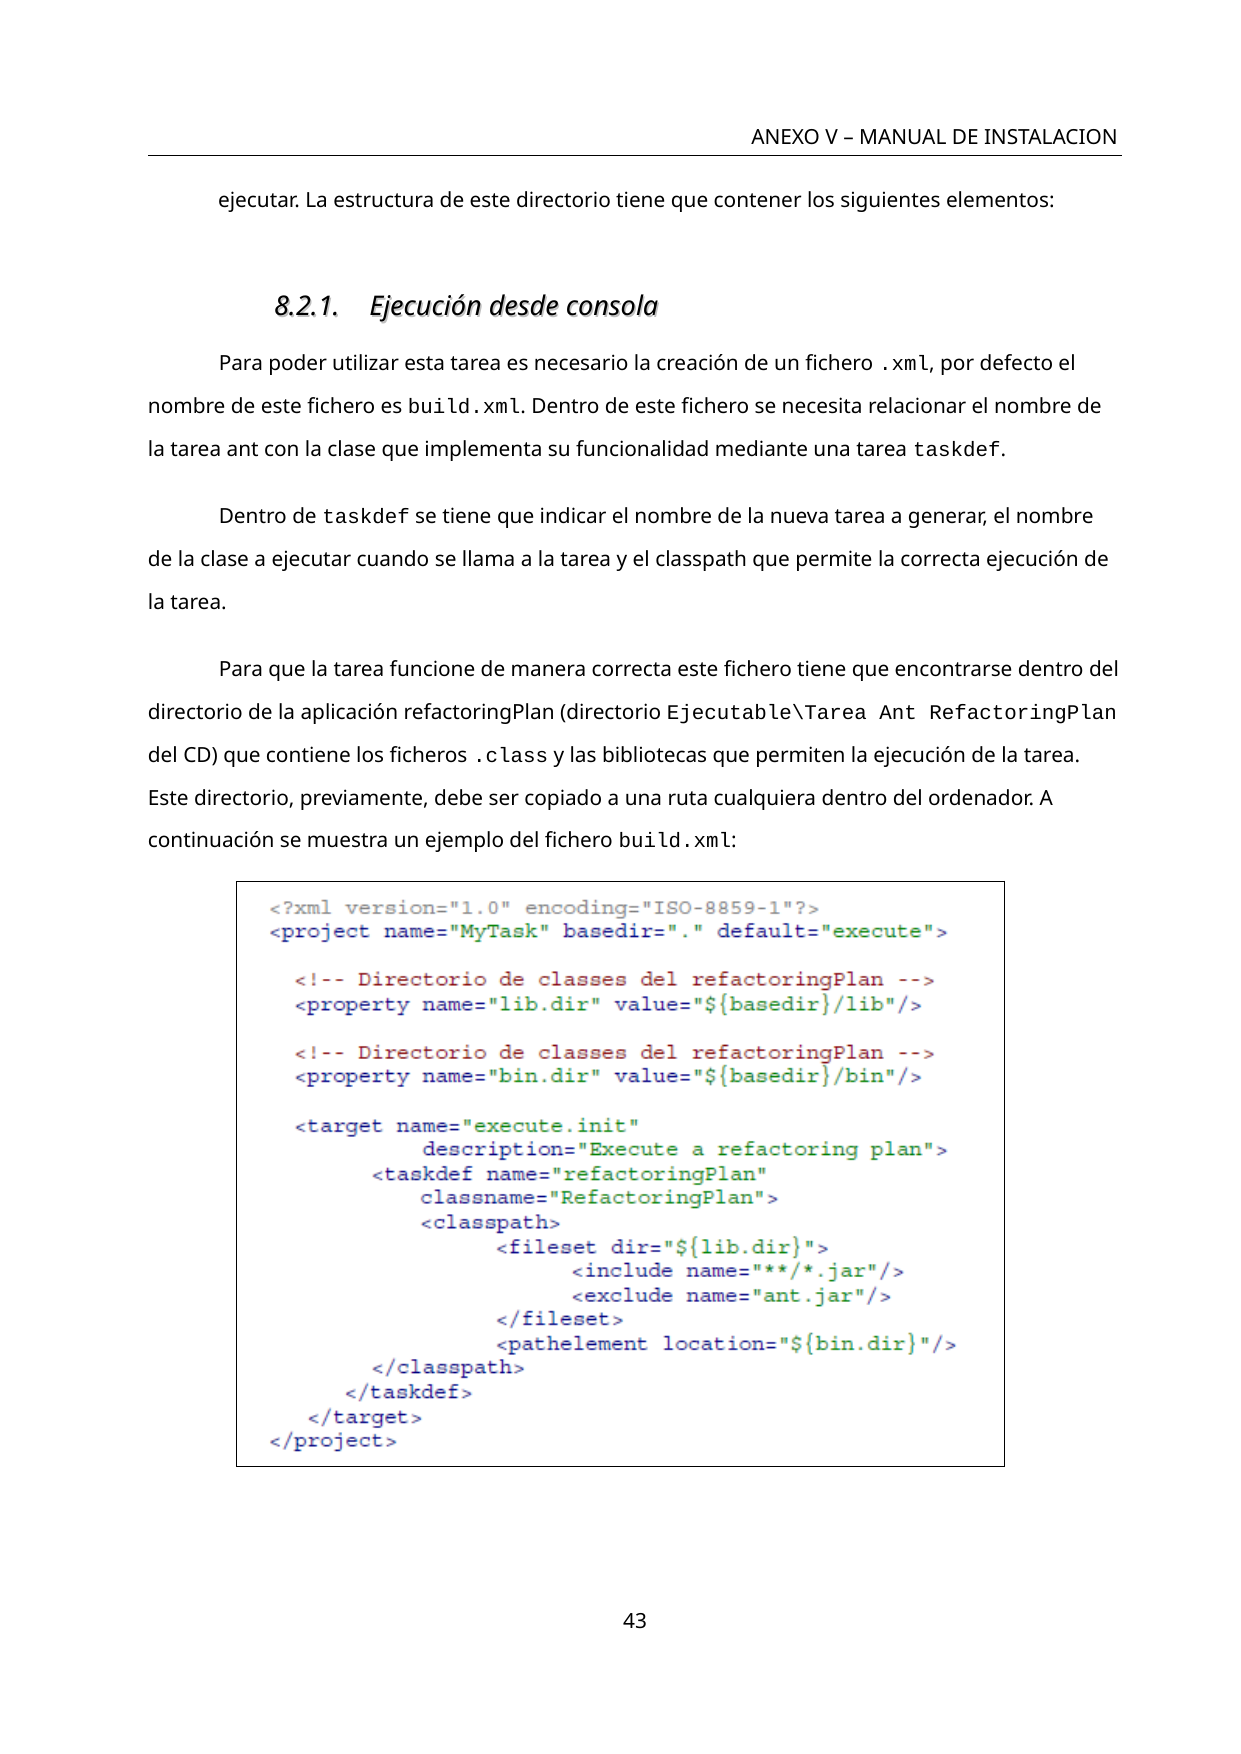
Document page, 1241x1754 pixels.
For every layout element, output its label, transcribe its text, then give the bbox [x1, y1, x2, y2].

text ejecutar. La estructura de este directorio tiene que contener los siguientes elementos: [218, 185, 1122, 213]
subtitle Ejecución desde consola [339, 287, 1122, 323]
text Dentro de taskdef se tiene que indicar el nombre de la nueva tarea a generar, el nombre de la clase a ejecutar cuando se llama a la tarea y el classpath que permite la correcta ejecución de la tarea. [148, 502, 1122, 615]
text Para que la tarea funcione de manera correcta este fichero tiene que encontrarse dentro del directorio de la aplicación refactoringPlan (directorio Ejecutable\Tarea Ant RefactoringPlan del CD) que contiene los ficheros .class y las bibliotecas que permiten la ejecución de la tarea. Este directorio, previamente, debe ser copiado a una ruta cualquiera dentro del ordenador. A continuación se muestra un ejemplo del fichero build.xml: [148, 654, 1122, 854]
text Para poder utilizar esta tarea es necesario la creación de un fichero .xml, por defecto el nombre de este fichero es build.xml. Dentro de este fichero se necesita relacionar el nombre de la tarea ant con la clase que implementa su funcionalidad mediante una tarea taskdef. [148, 348, 1122, 462]
